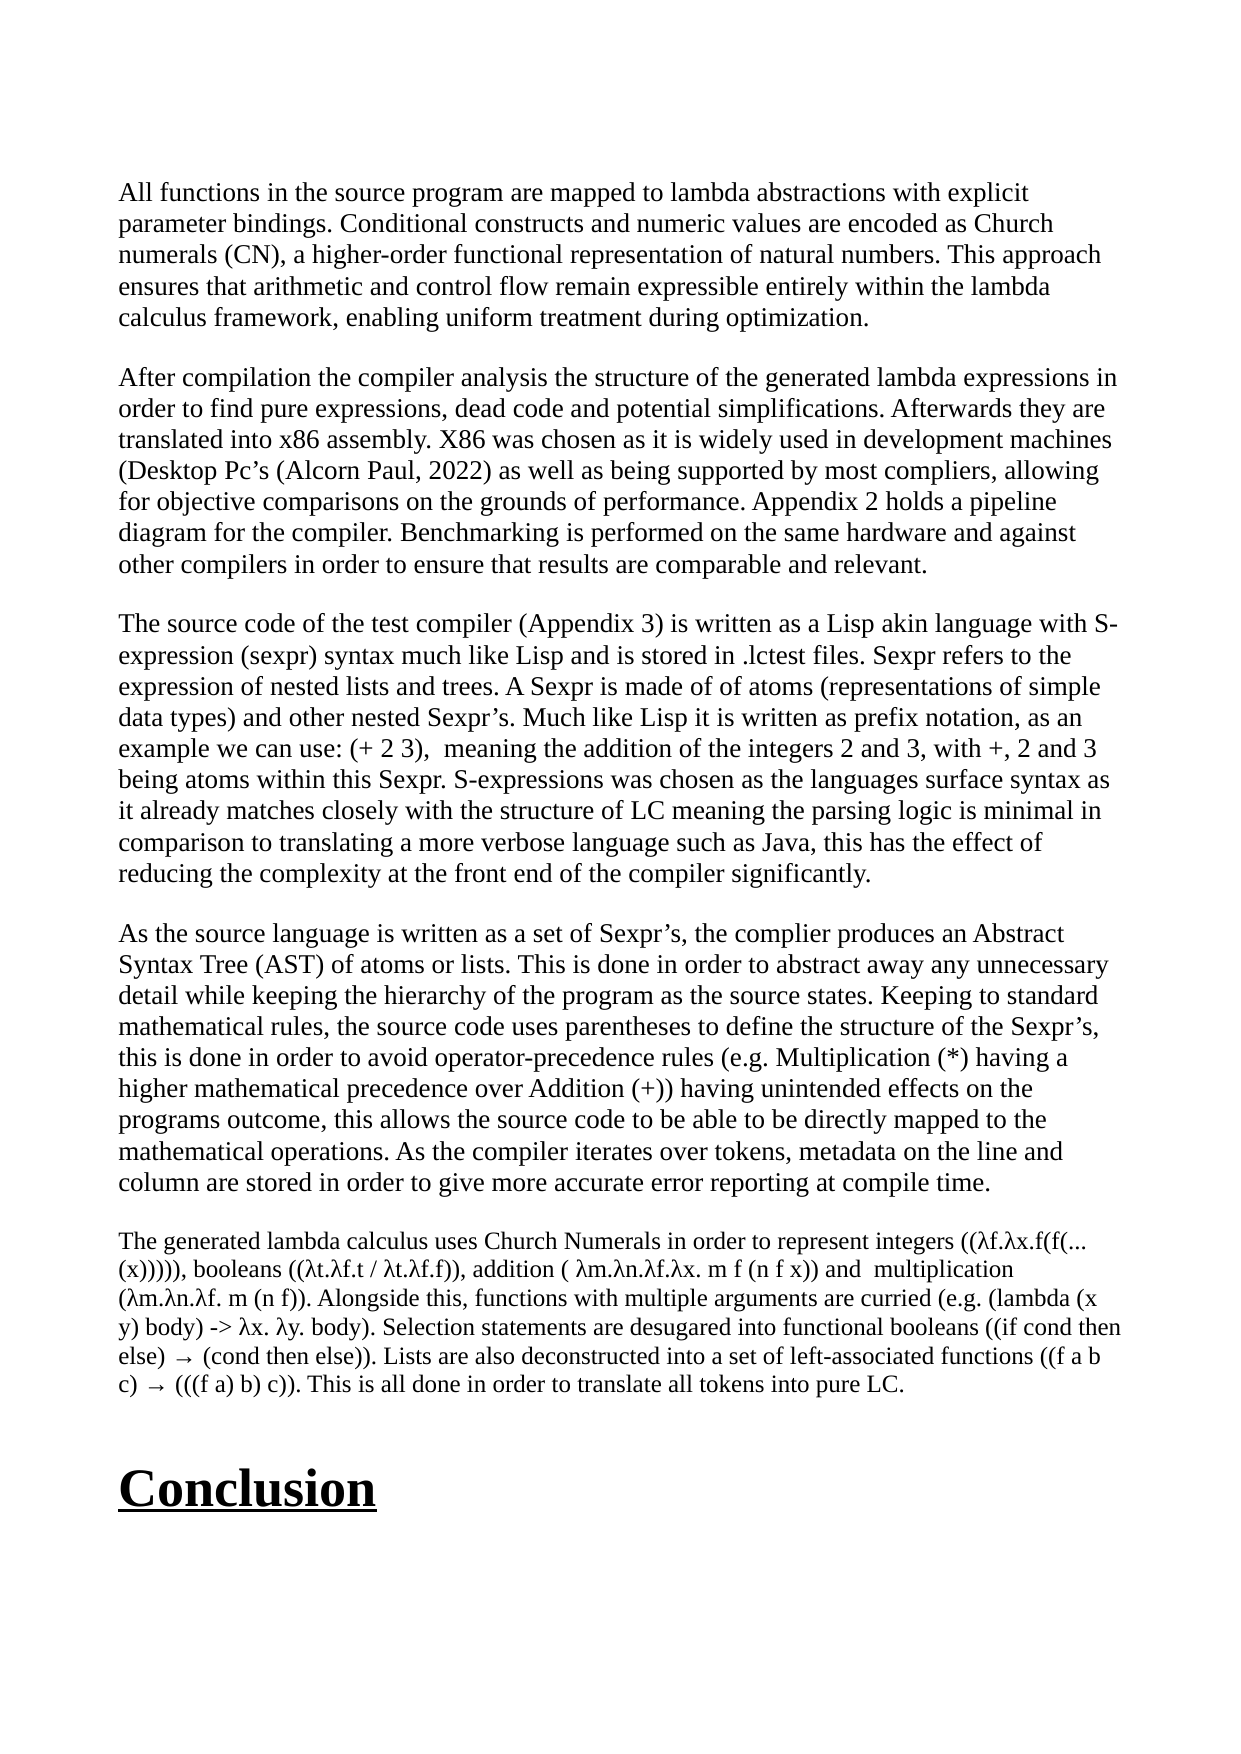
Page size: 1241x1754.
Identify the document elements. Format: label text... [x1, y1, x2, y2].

text Conclusion [118, 1456, 1122, 1518]
text All functions in the source program are mapped to lambda abstractions with explicit parameter bindings. Conditional constructs and numeric values are encoded as Church numerals (CN), a higher-order functional representation of natural numbers. This approach ensures that arithmetic and control flow remain expressible entirely within the lambda calculus framework, enabling uniform treatment during optimization. [118, 176, 1122, 332]
text After compilation the compiler analysis the structure of the generated lambda expressions in order to find pure expressions, dead code and potential simplifications. Afterwards they are translated into x86 assembly. X86 was chosen as it is widely used in development machines (Desktop Pc’s (Alcorn Paul, 2022) as well as being supported by most compliers, allowing for objective comparisons on the grounds of performance. Appendix 2 holds a pipeline diagram for the compiler. Benchmarking is performed on the same hardware and against other compilers in order to ensure that results are comparable and relevant. [118, 361, 1122, 579]
text The source code of the test compiler (Appendix 3) is written as a Lisp akin language with S-expression (sexpr) syntax much like Lisp and is stored in .lctest files. Sexpr refers to the expression of nested lists and trees. A Sexpr is made of of atoms (representations of simple data types) and other nested Sexpr’s. Much like Lisp it is written as prefix notation, as an example we can use: (+ 2 3), meaning the addition of the integers 2 and 3, with +, 2 and 3 being atoms within this Sexpr. S-expressions was chosen as the languages surface syntax as it already matches closely with the structure of LC meaning the parsing logic is minimal in comparison to translating a more verbose language such as Java, this has the effect of reducing the complexity at the front end of the compiler significantly. [118, 608, 1122, 888]
text The generated lambda calculus uses Church Numerals in order to represent integers ((λf.λx.f(f(...(x))))), booleans ((λt.λf.t / λt.λf.f)), addition ( λm.λn.λf.λx. m f (n f x)) and multiplication (λm.λn.λf. m (n f)). Alongside this, functions with multiple arguments are curried (e.g. (lambda (x y) body) -> λx. λy. body). Selection statements are desugared into functional booleans ((if cond then else) → (cond then else)). Lists are also deconstructed into a set of left-associated functions ((f a b c) → (((f a) b) c)). This is all done in order to translate all tokens into pure LC. [118, 1226, 1122, 1398]
text As the source language is written as a set of Sexpr’s, the complier produces an Abstract Syntax Tree (AST) of atoms or lists. This is done in order to abstract away any unnecessary detail while keeping the hierarchy of the program as the source states. Keeping to standard mathematical rules, the source code uses parentheses to define the structure of the Sexpr’s, this is done in order to avoid operator-precedence rules (e.g. Multiplication (*) having a higher mathematical precedence over Addition (+)) having unintended effects on the programs outcome, this allows the source code to be able to be directly mapped to the mathematical operations. As the compiler iterates over tokens, metadata on the line and column are stored in order to give more accurate error reporting at compile time. [118, 917, 1122, 1197]
